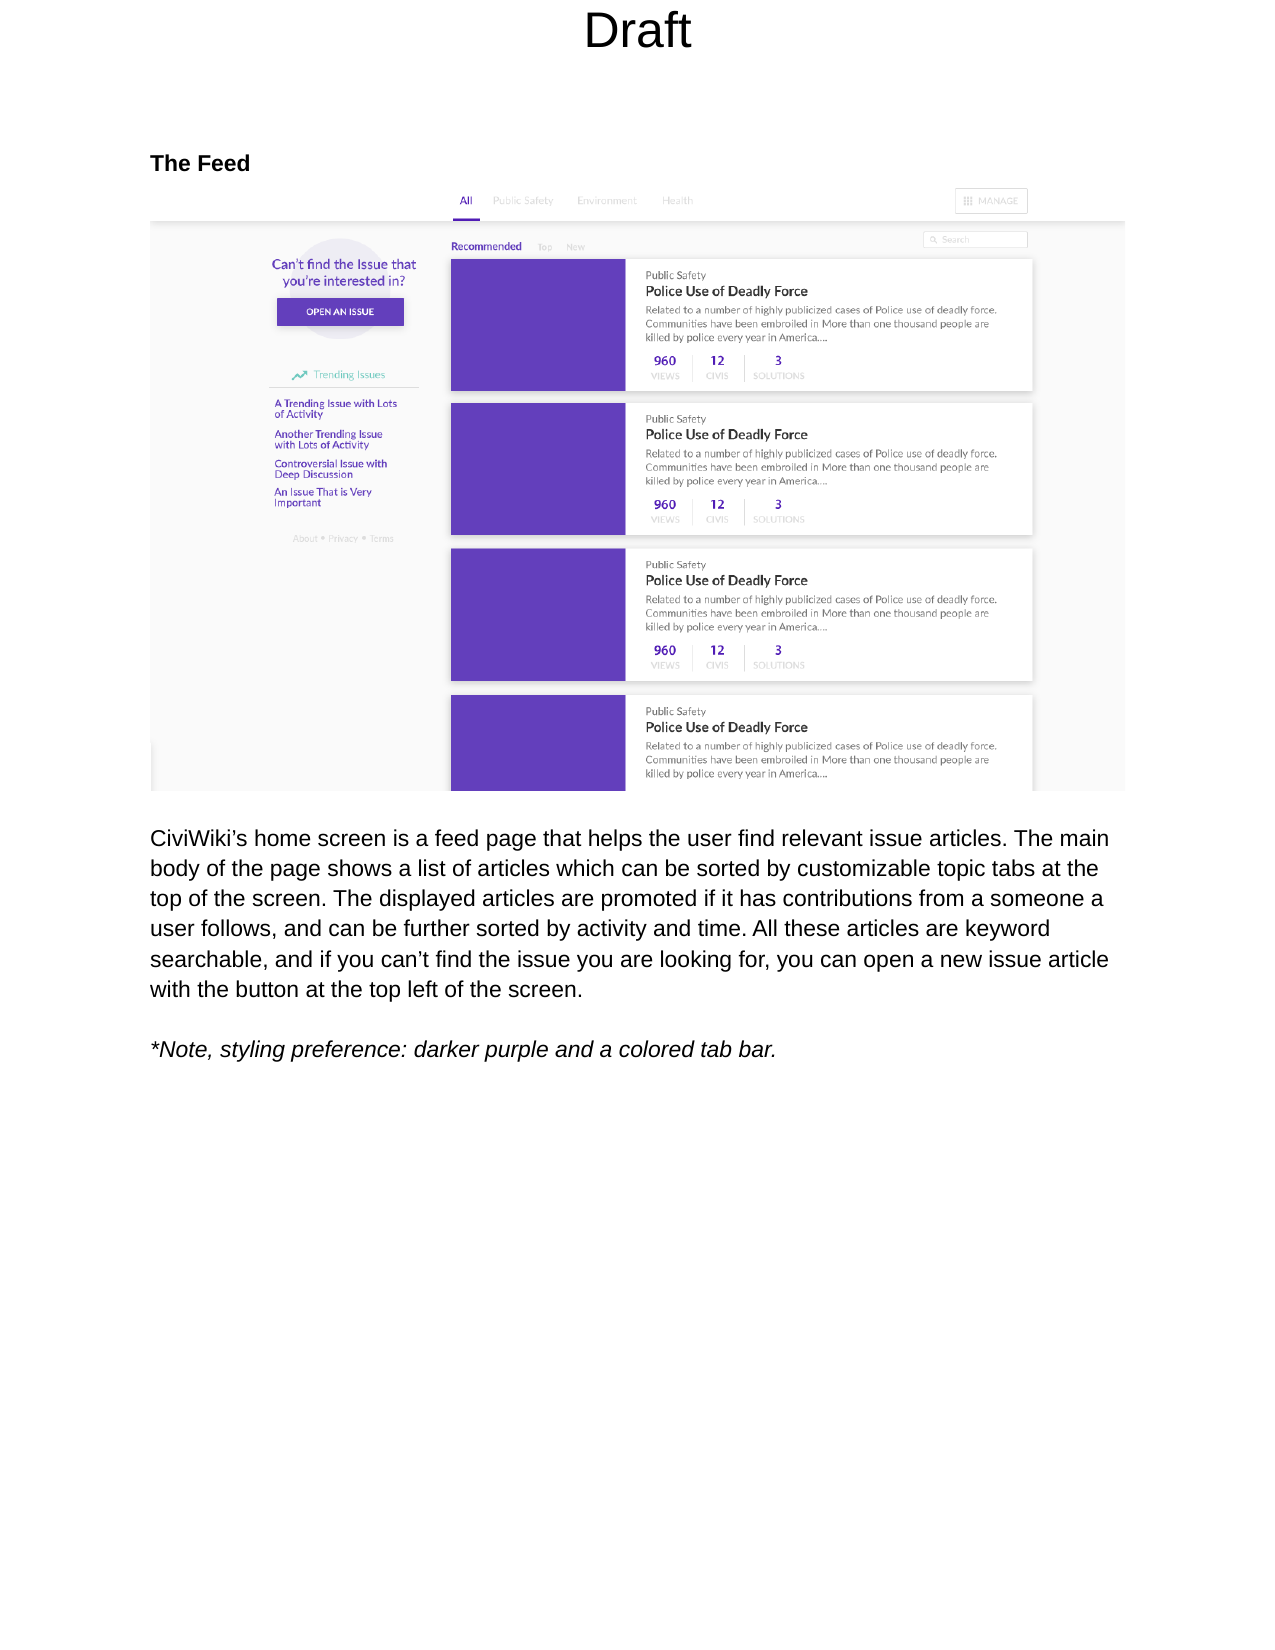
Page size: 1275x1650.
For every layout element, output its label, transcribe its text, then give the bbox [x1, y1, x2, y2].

text The Feed [150, 150, 1125, 176]
text *Note, styling preference: darker purple and a colored tab bar. [150, 1036, 1125, 1062]
picture [150, 180, 1125, 791]
text CiviWiki’s home screen is a feed page that helps the user find relevant issue articles. The main body of the page shows a list of articles which can be sorted by customizable topic tabs at the top of the screen. The displayed articles are promoted if it has contributions from a someone a user follows, and can be further sorted by activity and time. All these articles are keyword searchable, and if you can’t find the issue you are looking for, you can open a new issue article with the button at the top left of the screen. [150, 825, 1125, 1002]
